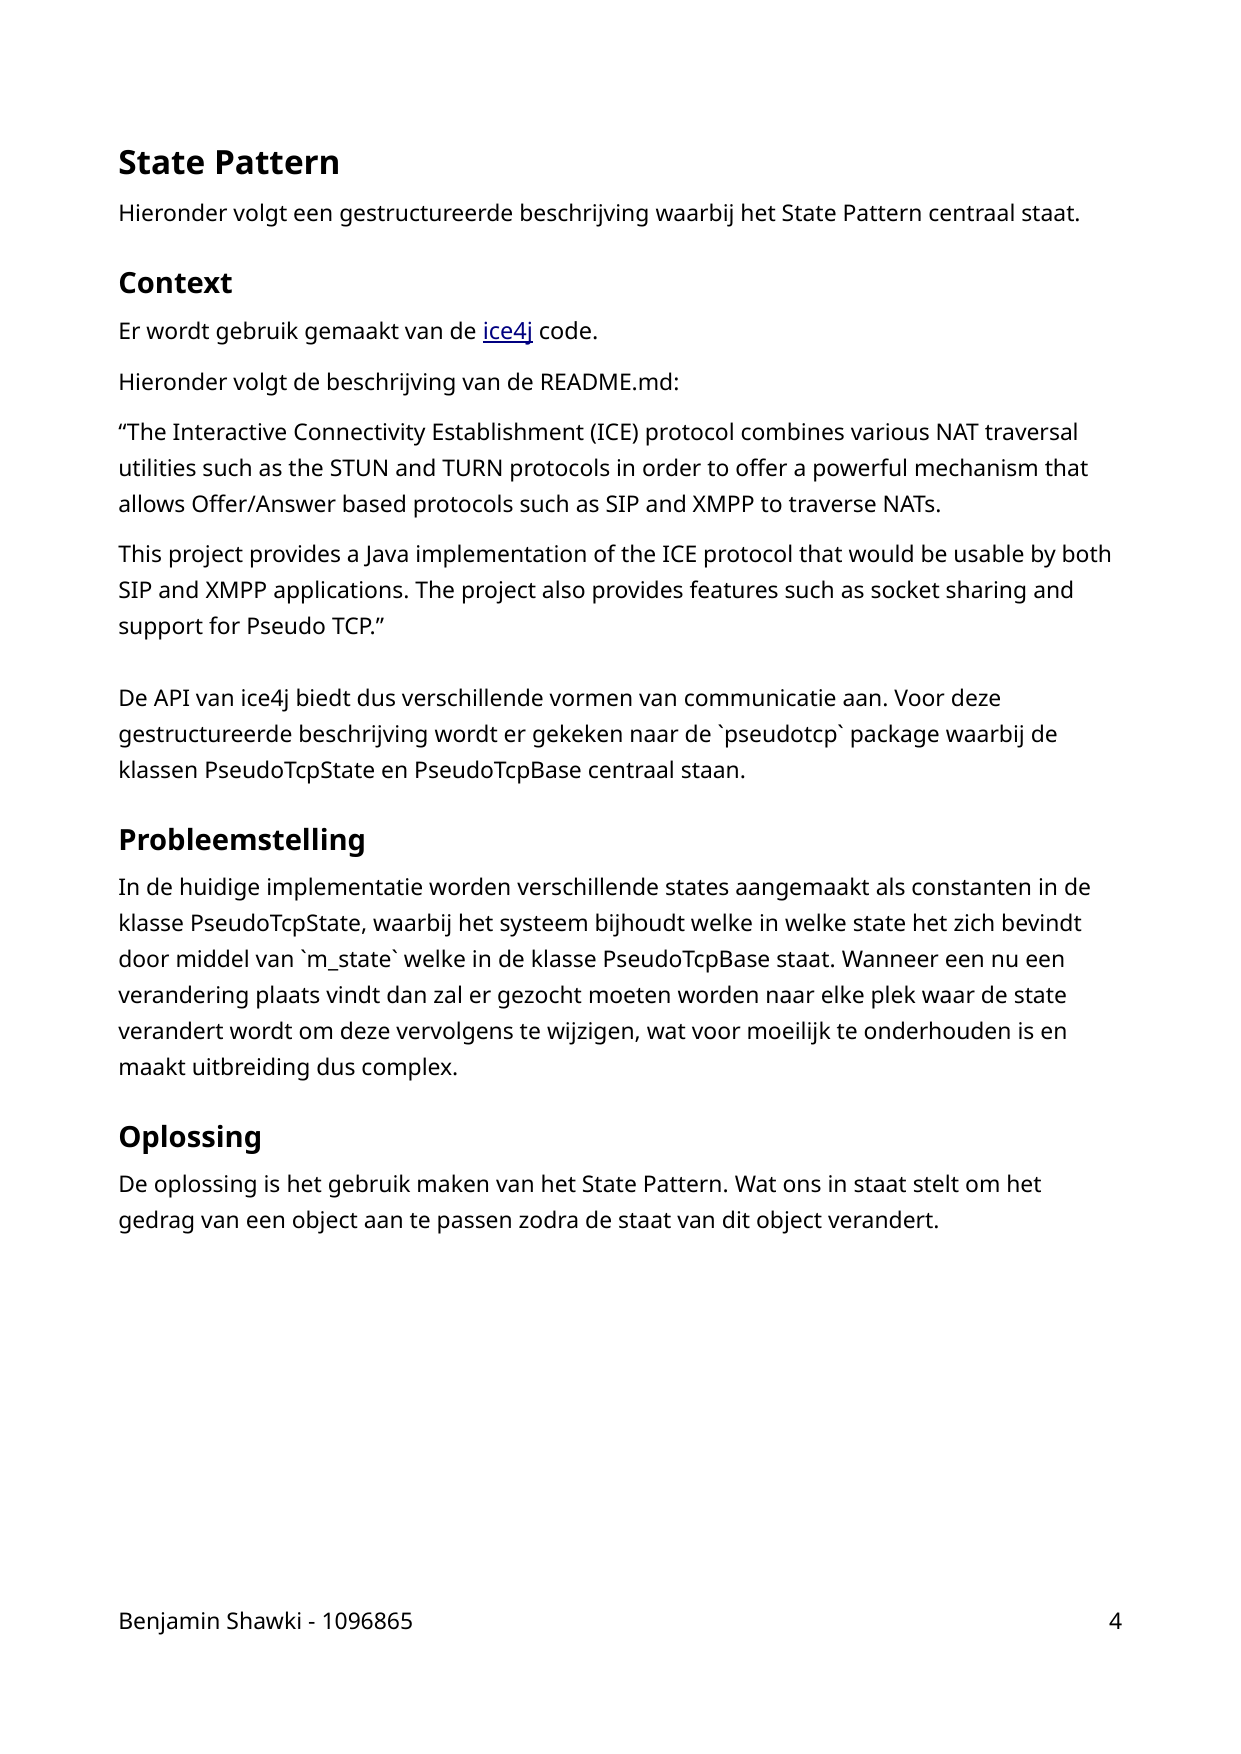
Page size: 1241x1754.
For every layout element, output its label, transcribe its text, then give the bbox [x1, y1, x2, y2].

subtitle State Pattern [118, 139, 1122, 184]
subtitle Probleemstelling [118, 819, 1122, 859]
text This project provides a Java implementation of the ICE protocol that would be usable by both SIP and XMPP applications. The project also provides features such as socket sharing and support for Pseudo TCP.” De API van ice4j biedt dus verschillende vormen van communicatie aan. Voor deze gestructureerde beschrijving wordt er gekeken naar de `pseudotcp` package waarbij de klassen PseudoTcpState en PseudoTcpBase centraal staan. [118, 538, 1122, 785]
text “The Interactive Connectivity Establishment (ICE) protocol combines various NAT traversal utilities such as the STUN and TURN protocols in order to offer a powerful mechanism that allows Offer/Answer based protocols such as SIP and XMPP to traverse NATs. [118, 416, 1122, 519]
subtitle Context [118, 262, 1122, 302]
subtitle Oplossing [118, 1116, 1122, 1156]
text Hieronder volgt de beschrijving van de README.md: [118, 366, 1122, 397]
text De oplossing is het gebruik maken van het State Pattern. Wat ons in staat stelt om het gedrag van een object aan te passen zodra de staat van dit object verandert. [118, 1168, 1122, 1236]
text Hieronder volgt een gestructureerde beschrijving waarbij het State Pattern centraal staat. [118, 197, 1122, 228]
text In de huidige implementatie worden verschillende states aangemaakt als constanten in de klasse PseudoTcpState, waarbij het systeem bijhoudt welke in welke state het zich bevindt door middel van `m_state` welke in de klasse PseudoTcpBase staat. Wanneer een nu een verandering plaats vindt dan zal er gezocht moeten worden naar elke plek waar de state verandert wordt om deze vervolgens te wijzigen, wat voor moeilijk te onderhouden is en maakt uitbreiding dus complex. [118, 871, 1122, 1082]
text Er wordt gebruik gemaakt van de ice4j code. [118, 314, 1122, 346]
